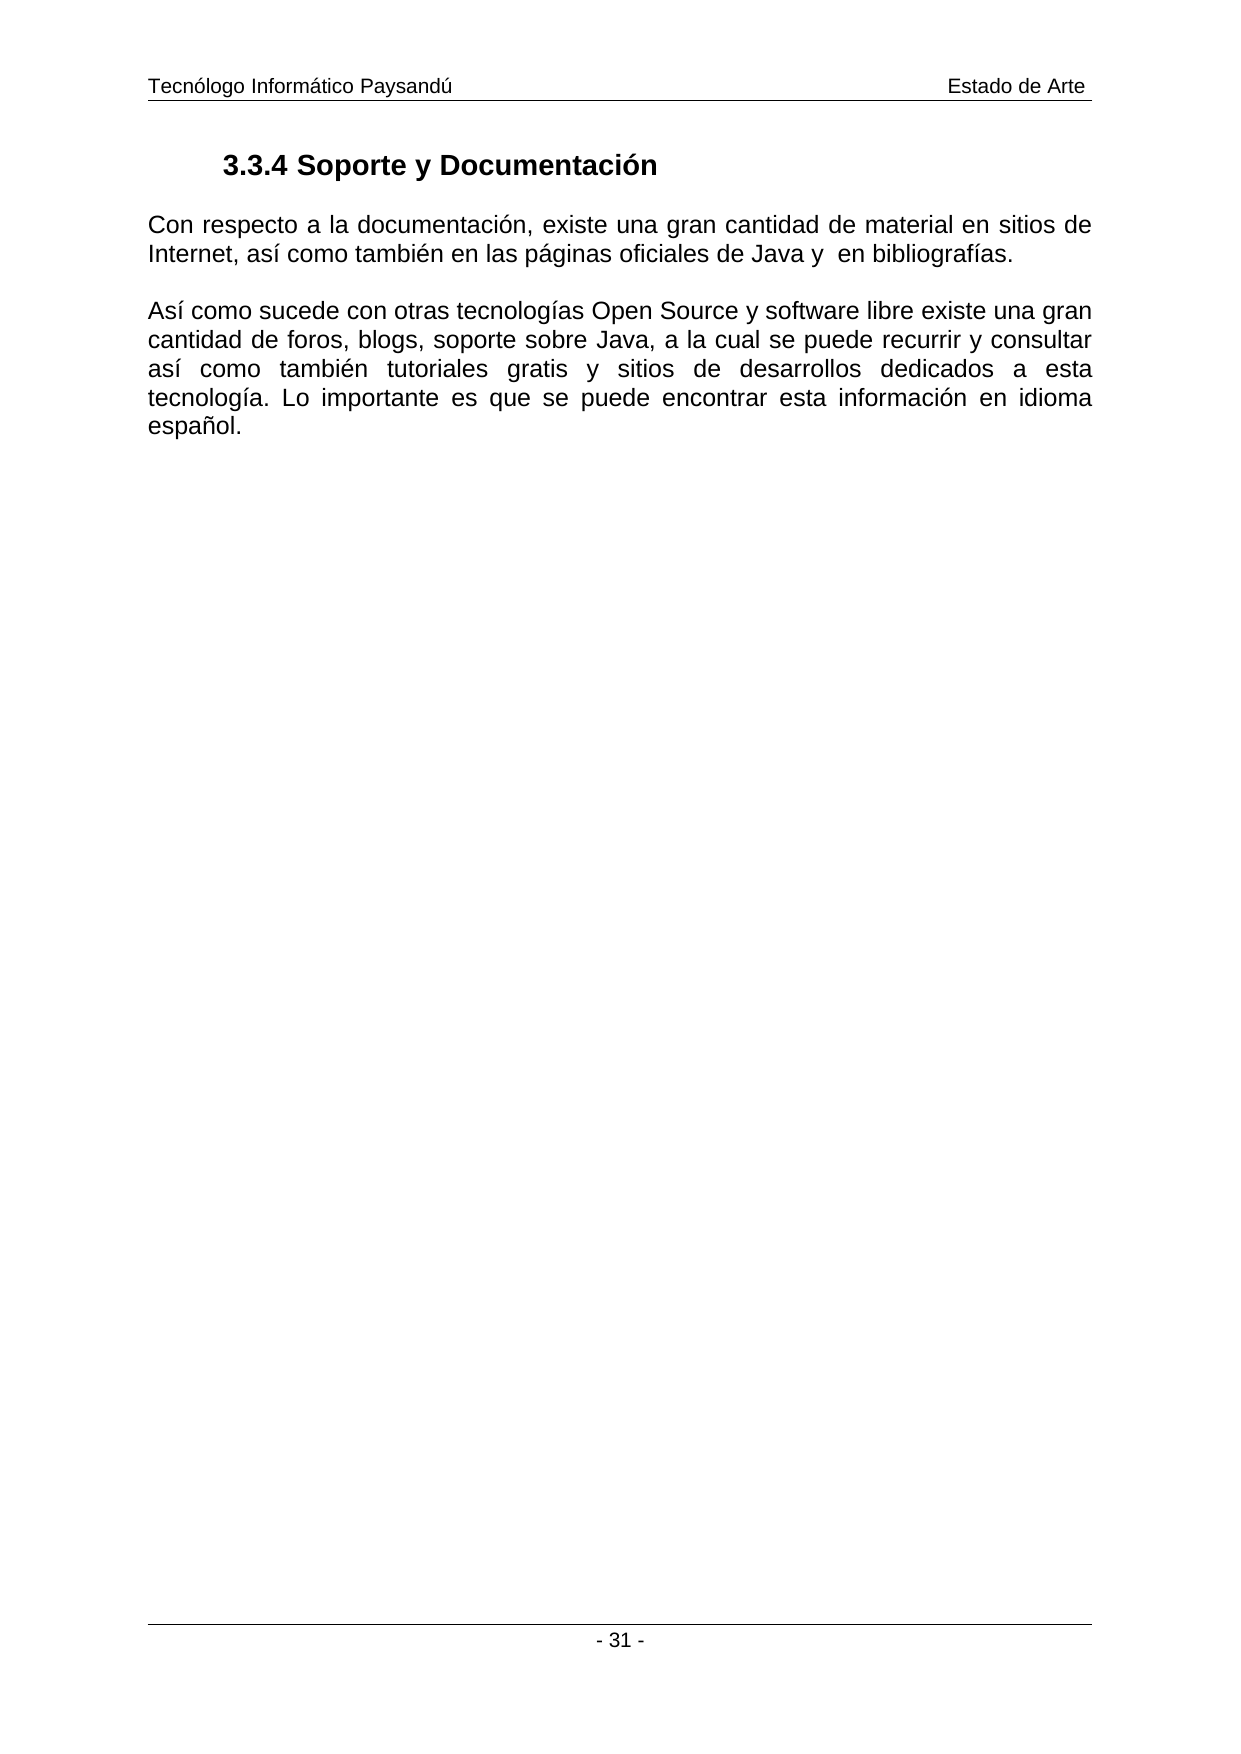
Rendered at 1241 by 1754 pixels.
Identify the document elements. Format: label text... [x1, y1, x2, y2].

text Así como sucede con otras tecnologías Open Source y software libre existe una gran cantidad de foros, blogs, soporte sobre Java, a la cual se puede recurrir y consultar así como también tutoriales gratis y sitios de desarrollos dedicados a esta tecnología. Lo importante es que se puede encontrar esta información en idioma español. [148, 296, 1092, 440]
text Con respecto a la documentación, existe una gran cantidad de material en sitios de Internet, así como también en las páginas oficiales de Java y en bibliografías. [148, 210, 1092, 267]
subtitle Soporte y Documentación [223, 148, 1092, 181]
